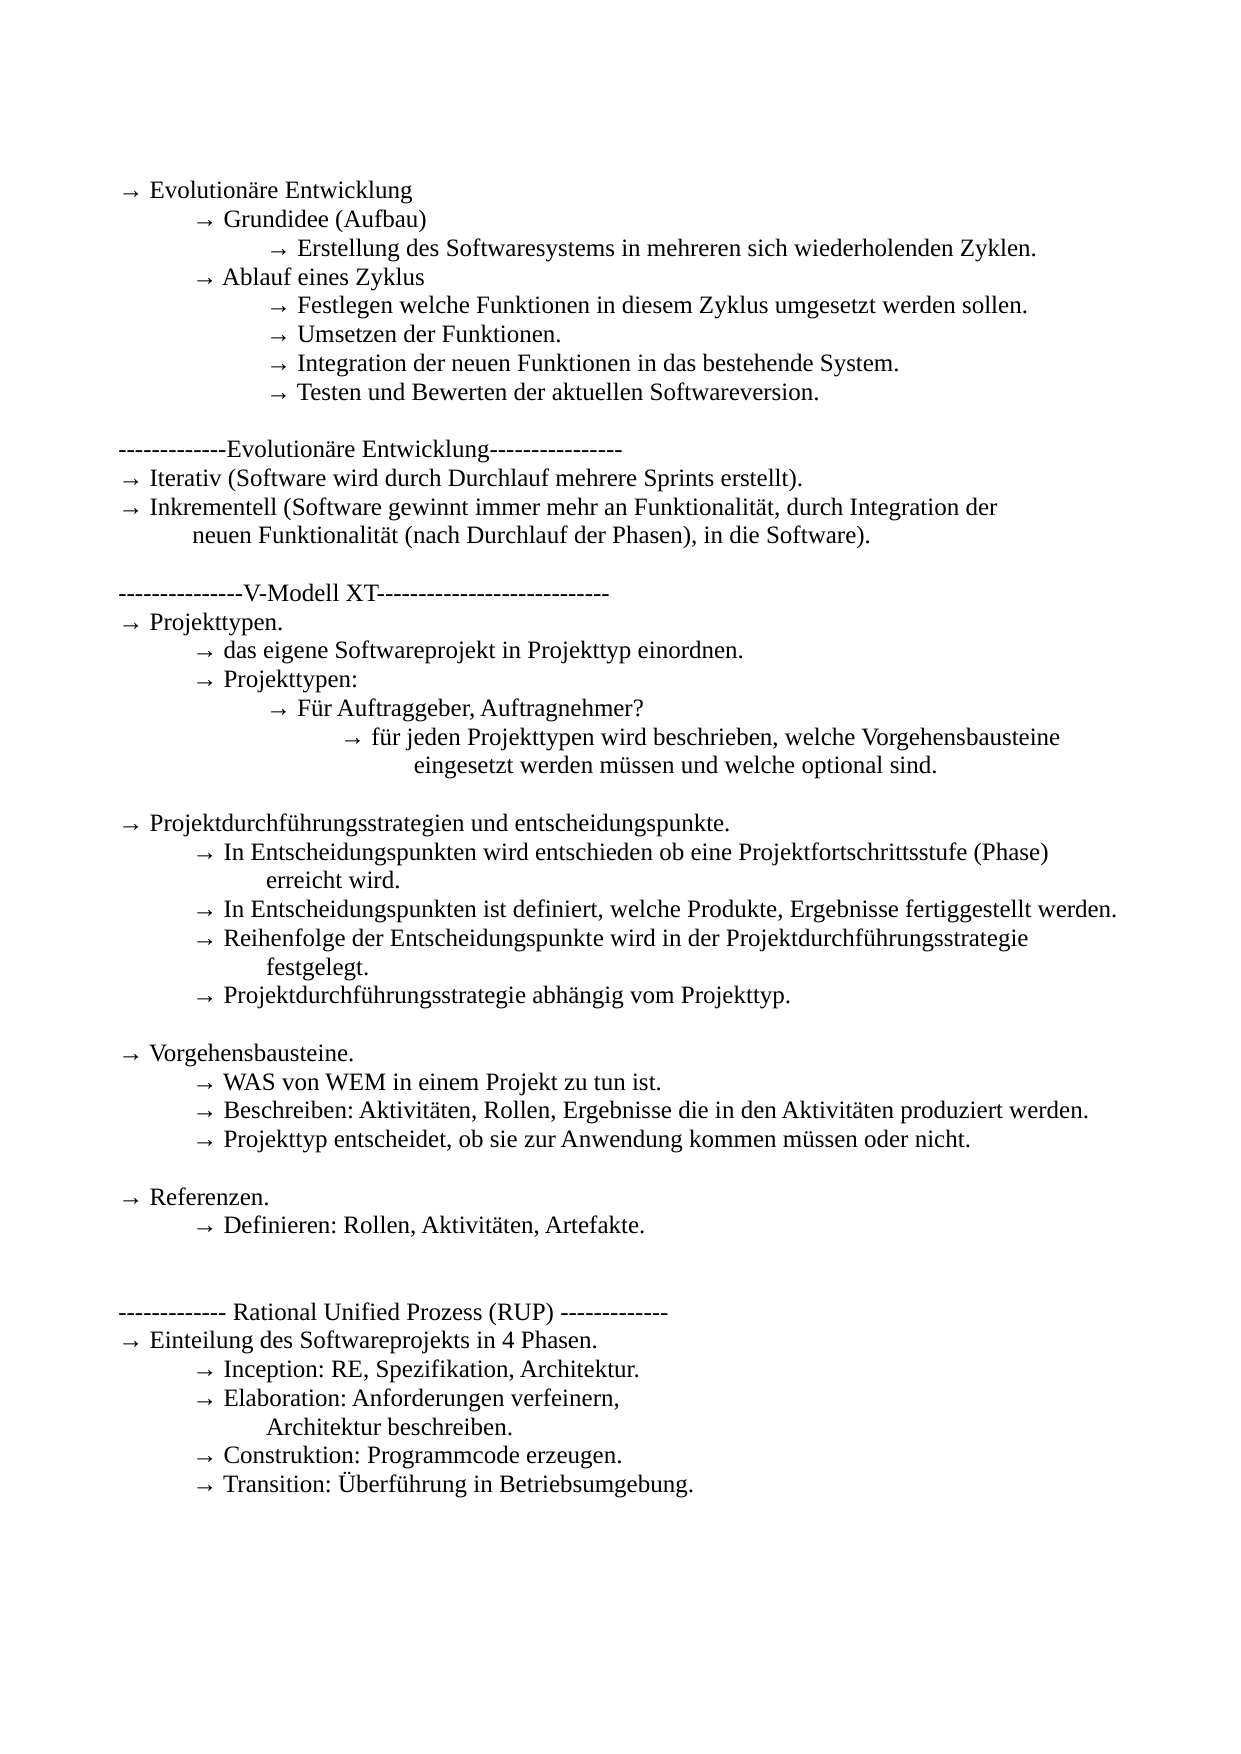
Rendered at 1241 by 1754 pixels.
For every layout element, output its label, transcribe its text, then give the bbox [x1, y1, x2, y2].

text → Einteilung des Softwareprojekts in 4 Phasen. [118, 1326, 1122, 1354]
text → Projekttyp entscheidet, ob sie zur Anwendung kommen müssen oder nicht. [118, 1124, 1122, 1153]
text → Definieren: Rollen, Aktivitäten, Artefakte. [118, 1211, 1122, 1239]
text eingesetzt werden müssen und welche optional sind. [118, 751, 1122, 779]
text → In Entscheidungspunkten wird entschieden ob eine Projektfortschrittsstufe (Phase) erreicht wird. [118, 837, 1122, 894]
text → Evolutionäre Entwicklung [118, 176, 1122, 204]
text → Projektdurchführungsstrategien und entscheidungspunkte. [118, 808, 1122, 837]
text → Beschreiben: Aktivitäten, Rollen, Ergebnisse die in den Aktivitäten produziert werden. [118, 1096, 1122, 1124]
text → Umsetzen der Funktionen. [118, 319, 1122, 348]
text → das eigene Softwareprojekt in Projekttyp einordnen. [118, 636, 1122, 664]
text → Referenzen. [118, 1182, 1122, 1211]
text → Transition: Überführung in Betriebsumgebung. [118, 1469, 1122, 1498]
text neuen Funktionalität (nach Durchlauf der Phasen), in die Software). [118, 521, 1122, 549]
text → für jeden Projekttypen wird beschrieben, welche Vorgehensbausteine [118, 722, 1122, 751]
text → Ablauf eines Zyklus [118, 262, 1122, 291]
text → Für Auftraggeber, Auftragnehmer? [118, 693, 1122, 722]
text → In Entscheidungspunkten ist definiert, welche Produkte, Ergebnisse fertiggestellt werden. [118, 894, 1122, 923]
text Architektur beschreiben. [118, 1412, 1122, 1441]
text → Inkrementell (Software gewinnt immer mehr an Funktionalität, durch Integration der [118, 492, 1122, 521]
text → Festlegen welche Funktionen in diesem Zyklus umgesetzt werden sollen. [118, 291, 1122, 319]
text → Inception: RE, Spezifikation, Architektur. [118, 1354, 1122, 1383]
text ---------------V-Modell XT---------------------------- [118, 578, 1122, 607]
text → Projekttypen. [118, 607, 1122, 636]
text → Elaboration: Anforderungen verfeinern, [118, 1383, 1122, 1412]
text → Projekttypen: [118, 664, 1122, 693]
text → WAS von WEM in einem Projekt zu tun ist. [118, 1067, 1122, 1096]
text → Testen und Bewerten der aktuellen Softwareversion. [118, 377, 1122, 406]
text → Construktion: Programmcode erzeugen. [118, 1441, 1122, 1469]
text → Iterativ (Software wird durch Durchlauf mehrere Sprints erstellt). [118, 463, 1122, 492]
text -------------Evolutionäre Entwicklung---------------- [118, 434, 1122, 463]
text → Grundidee (Aufbau) [118, 204, 1122, 233]
text → Erstellung des Softwaresystems in mehreren sich wiederholenden Zyklen. [118, 233, 1122, 262]
text → Reihenfolge der Entscheidungspunkte wird in der Projektdurchführungsstrategie festgelegt. [118, 923, 1122, 981]
text → Integration der neuen Funktionen in das bestehende System. [118, 348, 1122, 377]
text ------------- Rational Unified Prozess (RUP) ------------- [118, 1297, 1122, 1326]
text → Projektdurchführungsstrategie abhängig vom Projekttyp. [118, 981, 1122, 1009]
text → Vorgehensbausteine. [118, 1038, 1122, 1067]
